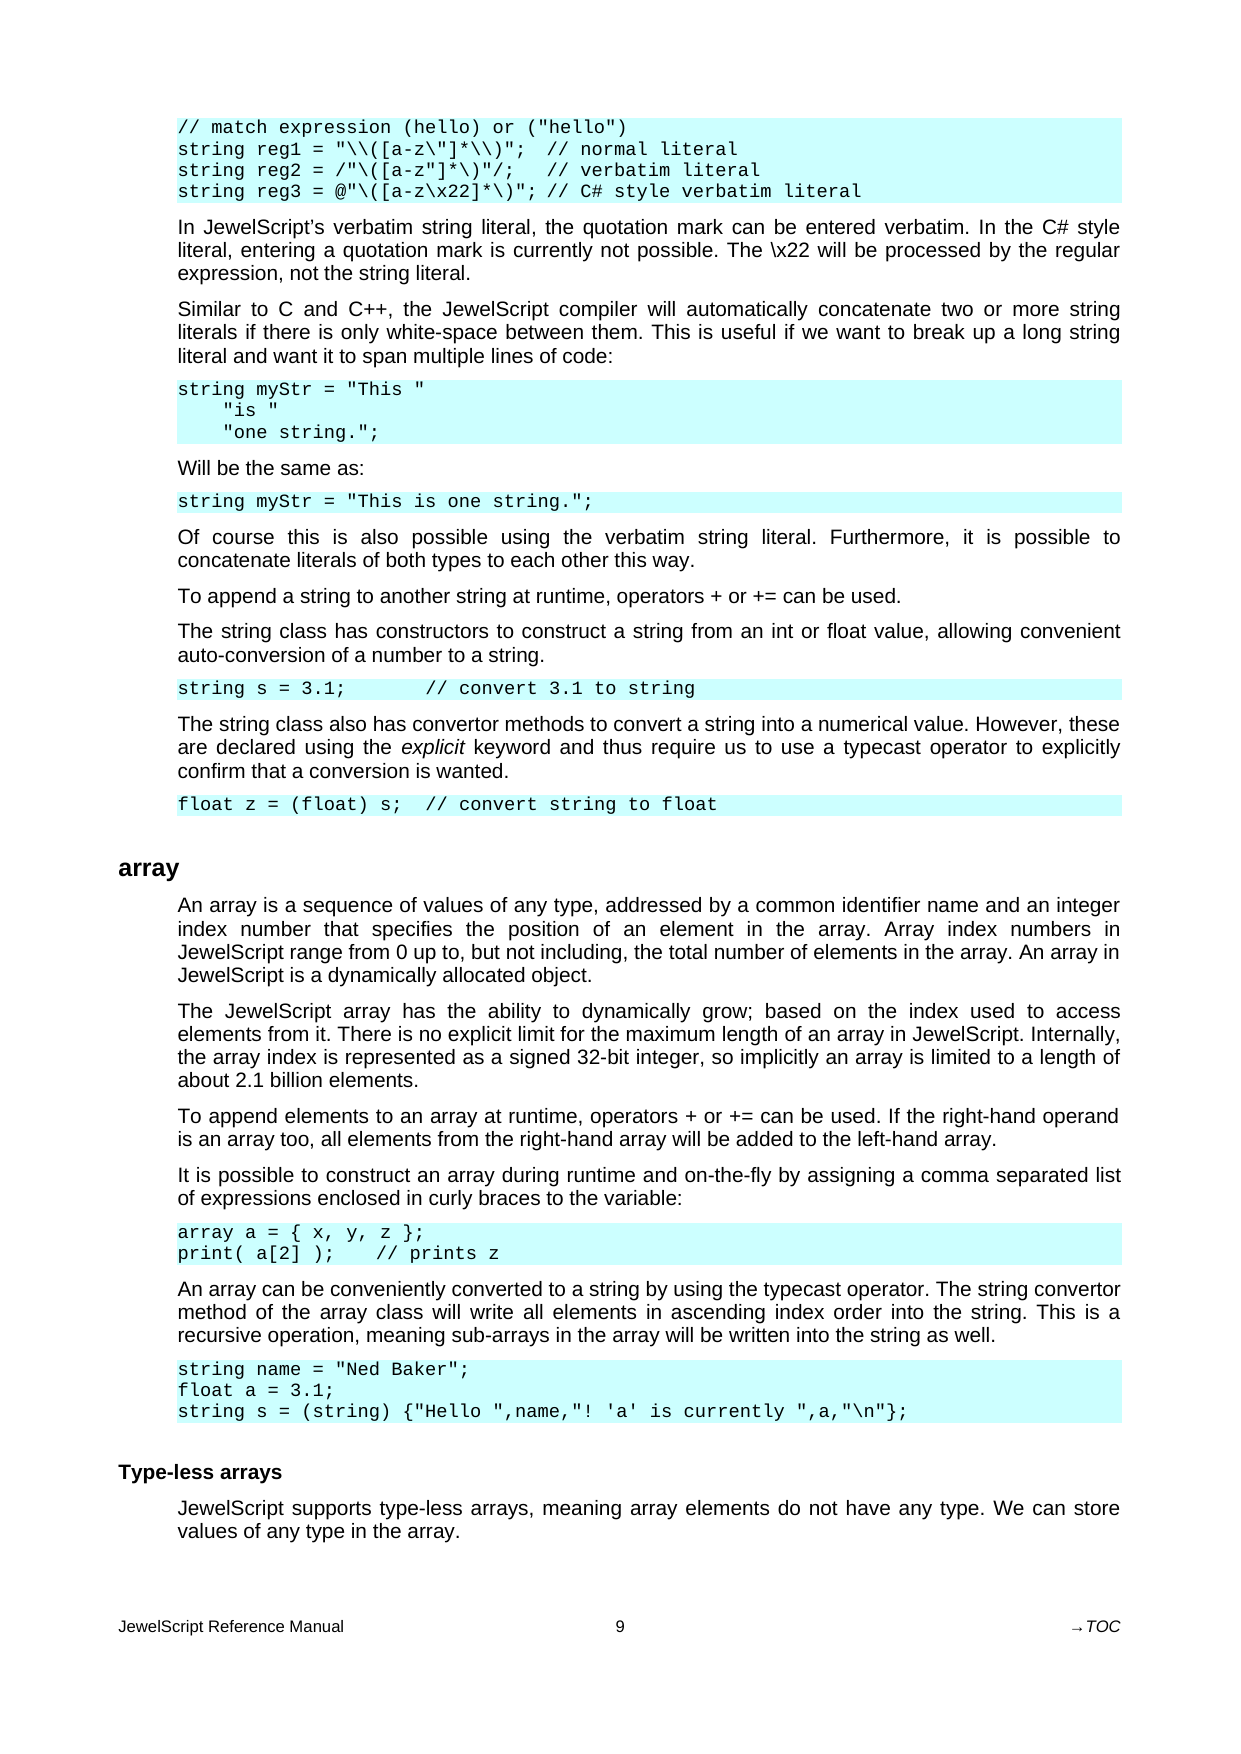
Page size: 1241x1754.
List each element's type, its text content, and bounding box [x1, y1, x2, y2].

text The string class has constructors to construct a string from an int or float value, allowing convenient auto-conversion of a number to a string. [177, 620, 1122, 667]
text In JewelScript’s verbatim string literal, the quotation mark can be entered verbatim. In the C# style literal, entering a quotation mark is currently not possible. The \x22 will be processed by the regular expression, not the string literal. [177, 216, 1122, 285]
subtitle Type-less arrays [118, 1461, 1122, 1484]
text To append a string to another string at runtime, operators + or += can be used. [177, 584, 1122, 608]
text To append elements to an array at runtime, operators + or += can be used. If the right-hand operand is an array too, all elements from the right-hand array will be added to the left-hand array. [177, 1105, 1122, 1151]
text The JewelScript array has the ability to dynamically grow; based on the index used to access elements from it. There is no explicit limit for the maximum length of an array in JewelScript. Internally, the array index is represented as a signed 32-bit integer, so implicitly an array is limited to a length of about 2.1 billion elements. [177, 999, 1122, 1092]
text An array can be conveniently converted to a string by using the typecast operator. The string convertor method of the array class will write all elements in ascending index order into the string. This is a recursive operation, meaning sub-arrays in the array will be written into the string as well. [177, 1278, 1122, 1347]
text Will be the same as: [177, 456, 1122, 479]
text array a = { x, y, z }; print( a[2] ); // prints z [177, 1223, 1122, 1265]
text string s = 3.1; // convert 3.1 to string [177, 679, 1122, 700]
text Of course this is also possible using the verbatim string literal. Furthermore, it is possible to concatenate literals of both types to each other this way. [177, 525, 1122, 572]
text It is possible to construct an array during runtime and on-the-fly by assigning a comma separated list of expressions enclosed in curly braces to the variable: [177, 1164, 1122, 1210]
text JewelScript supports type-less arrays, meaning array elements do not have any type. We can store values of any type in the array. [177, 1497, 1122, 1543]
text The string class also has convertor methods to convert a string into a numerical value. However, these are declared using the explicit keyword and thus require us to use a typecast operator to explicitly confirm that a conversion is wanted. [177, 713, 1122, 782]
text string name = "Ned Baker"; float a = 3.1; string s = (string) {"Hello ",name,"! 'a' is currently ",a,"\n"}; [177, 1360, 1122, 1423]
subtitle array [118, 853, 1122, 881]
text Similar to C and C++, the JewelScript compiler will automatically concatenate two or more string literals if there is only white-space between them. This is useful if we want to break up a long string literal and want it to span multiple lines of code: [177, 298, 1122, 367]
text // match expression (hello) or ("hello") string reg1 = "\\([a-z\"]*\\)"; // normal literal string reg2 = /"\([a-z"]*\)"/; // verbatim literal string reg3 = @"\([a-z\x22]*\)"; // C# style verbatim literal [177, 118, 1122, 203]
text string myStr = "This is one string."; [177, 492, 1122, 513]
text string myStr = "This " "is " "one string."; [177, 380, 1122, 444]
text float z = (float) s; // convert string to float [177, 795, 1122, 816]
text An array is a sequence of values of any type, addressed by a common identifier name and an integer index number that specifies the position of an element in the array. Array index numbers in JewelScript range from 0 up to, but not including, the total number of elements in the array. An array in JewelScript is a dynamically allocated object. [177, 894, 1122, 987]
